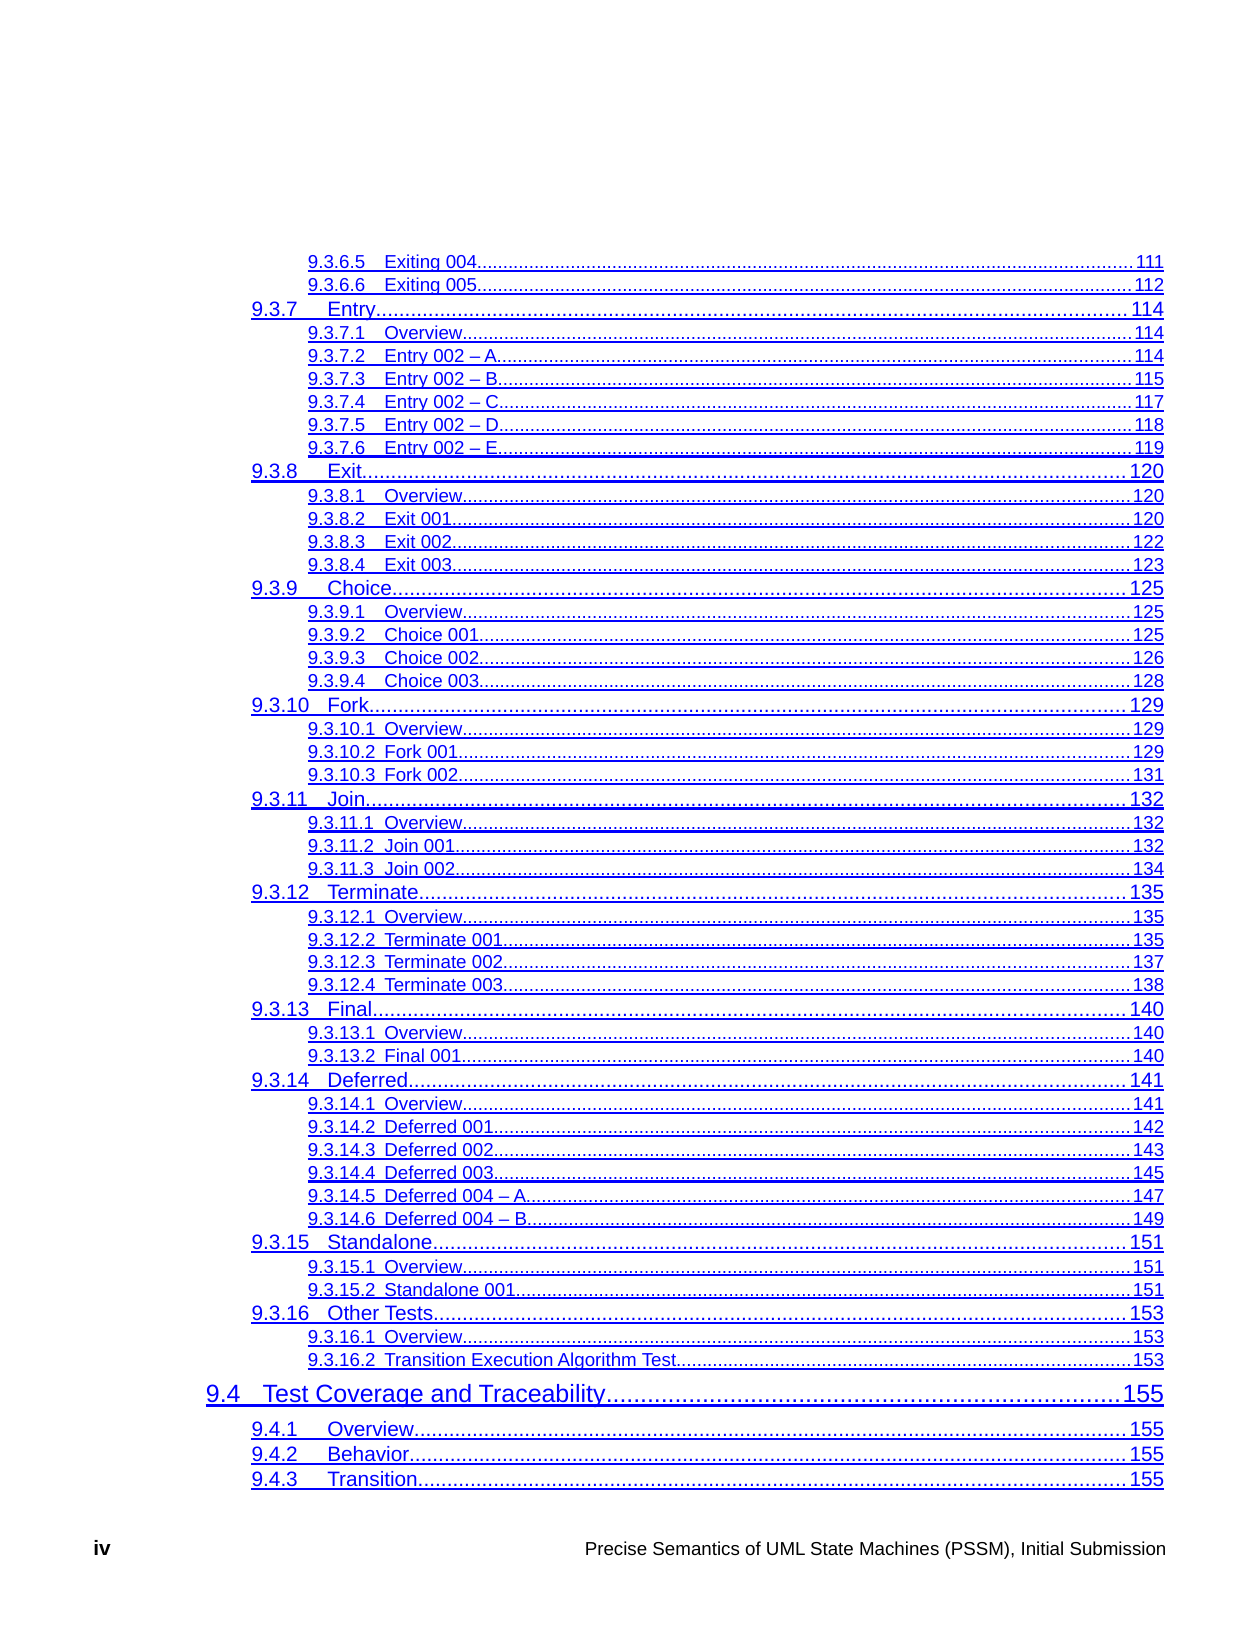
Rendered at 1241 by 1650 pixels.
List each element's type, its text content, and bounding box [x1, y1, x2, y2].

text 9.4.3 Transition 155 [251, 1466, 1164, 1488]
text 9.4.1 Overview 155 [251, 1416, 1164, 1438]
text 9.3.15.1 Overview 151 [308, 1254, 1164, 1274]
text 9.3.13.2 Final 001 140 [308, 1044, 1164, 1064]
text 9.3.9.1 Overview 125 [308, 600, 1164, 620]
text 9.3.9 Choice 125 [251, 575, 1164, 597]
text 9.3.14.2 Deferred 001 142 [308, 1114, 1164, 1135]
text 9.3.8 Exit 120 [251, 458, 1164, 480]
text 9.3.12.3 Terminate 002 137 [308, 950, 1164, 970]
text 9.3.7.6 Entry 002 – E 119 [308, 435, 1164, 455]
text 9.3.12.4 Terminate 003 138 [308, 973, 1164, 993]
text 9.3.10 Fork 129 [251, 692, 1164, 714]
text 9.3.6.6 Exiting 005 112 [308, 273, 1164, 293]
text 9.3.11 Join 132 [251, 785, 1164, 807]
text 9.3.10.3 Fork 002 131 [308, 762, 1164, 783]
text 9.3.10.1 Overview 129 [308, 717, 1164, 737]
text 9.3.14.6 Deferred 004 – B 149 [308, 1206, 1164, 1226]
text 9.3.8.3 Exit 002 122 [308, 529, 1164, 549]
text 9.3.7.1 Overview 114 [308, 321, 1164, 341]
text 9.3.8.2 Exit 001 120 [308, 506, 1164, 526]
text 9.3.16.2 Transition Execution Algorithm Test 153 [308, 1348, 1164, 1368]
text 9.3.8.4 Exit 003 123 [308, 552, 1164, 572]
text 9.3.7 Entry 114 [251, 296, 1164, 318]
text 9.3.15.2 Standalone 001 151 [308, 1277, 1164, 1297]
text 9.3.14.5 Deferred 004 – A 147 [308, 1183, 1164, 1203]
text 9.3.14 Deferred 141 [251, 1067, 1164, 1089]
text 9.3.12 Terminate 135 [251, 879, 1164, 901]
text 9.3.10.2 Fork 001 129 [308, 739, 1164, 760]
text 9.3.13 Final 140 [251, 996, 1164, 1018]
text 9.3.6.5 Exiting 004 111 [308, 250, 1164, 270]
text 9.3.7.5 Entry 002 – D 118 [308, 412, 1164, 433]
text 9.3.14.4 Deferred 003 145 [308, 1160, 1164, 1180]
text 9.3.7.3 Entry 002 – B 115 [308, 367, 1164, 387]
text 9.3.14.3 Deferred 002 143 [308, 1137, 1164, 1158]
text 9.3.9.4 Choice 003 128 [308, 669, 1164, 689]
text 9.3.15 Standalone 151 [251, 1229, 1164, 1251]
text 9.3.9.2 Choice 001 125 [308, 623, 1164, 643]
text 9.4 Test Coverage and Traceability 155 [206, 1379, 1164, 1404]
text 9.3.12.2 Terminate 001 135 [308, 927, 1164, 947]
text 9.3.7.4 Entry 002 – C 117 [308, 389, 1164, 410]
text 9.4.2 Behavior 155 [251, 1441, 1164, 1463]
text 9.3.7.2 Entry 002 – A 114 [308, 344, 1164, 364]
text 9.3.11.3 Join 002 134 [308, 856, 1164, 876]
text 9.3.16 Other Tests 153 [251, 1300, 1164, 1322]
text 9.3.12.1 Overview 135 [308, 904, 1164, 924]
text 9.3.13.1 Overview 140 [308, 1021, 1164, 1041]
text 9.3.8.1 Overview 120 [308, 483, 1164, 503]
text 9.3.14.1 Overview 141 [308, 1092, 1164, 1112]
text 9.3.9.3 Choice 002 126 [308, 646, 1164, 666]
text 9.3.11.1 Overview 132 [308, 810, 1164, 830]
text 9.3.16.1 Overview 153 [308, 1325, 1164, 1345]
text 9.3.11.2 Join 001 132 [308, 833, 1164, 853]
